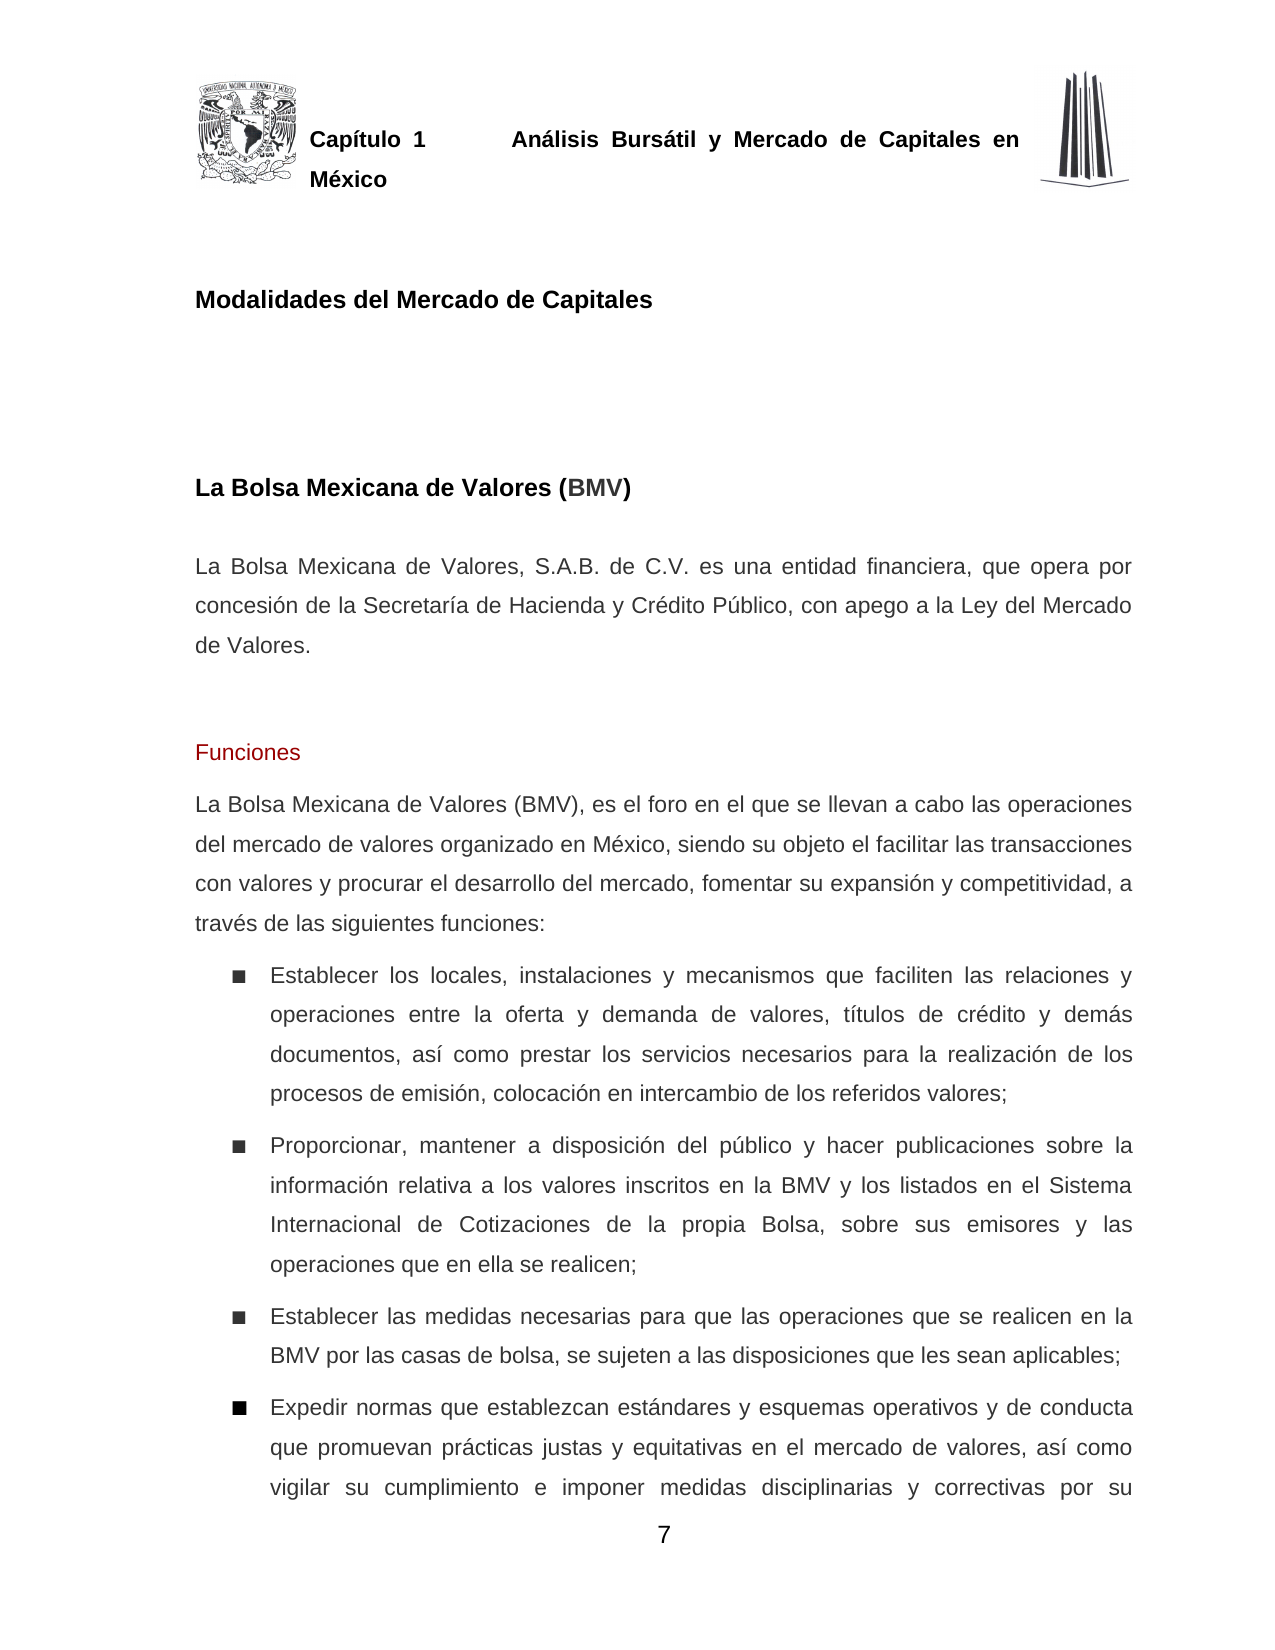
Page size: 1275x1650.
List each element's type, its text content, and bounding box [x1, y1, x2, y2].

list Expedir normas que establezcan estándares y esquemas operativos y de conducta que promuevan prácticas justas y equitativas en el mercado de valores, así como vigilar su cumplimiento e imponer medidas disciplinarias y correctivas por su [232, 1394, 1133, 1500]
list Establecer las medidas necesarias para que las operaciones que se realicen en la BMV por las casas de bolsa, se sujeten a las disposiciones que les sean aplicables; [232, 1303, 1133, 1368]
text Funciones [195, 739, 1133, 766]
subtitle La Bolsa Mexicana de Valores (BMV) [195, 473, 1133, 501]
list Proporcionar, mantener a disposición del público y hacer publicaciones sobre la información relativa a los valores inscritos en la BMV y los listados en el Sistema Internacional de Cotizaciones de la propia Bolsa, sobre sus emisores y las operaciones que en ella se realicen; [232, 1132, 1133, 1277]
text La Bolsa Mexicana de Valores (BMV), es el foro en el que se llevan a cabo las operaciones del mercado de valores organizado en México, siendo su objeto el facilitar las transacciones con valores y procurar el desarrollo del mercado, fomentar su expansión y competitividad, a través de las siguientes funciones: [195, 791, 1133, 936]
picture [1034, 65, 1136, 193]
text La Bolsa Mexicana de Valores, S.A.B. de C.V. es una entidad financiera, que opera por concesión de la Secretaría de Hacienda y Crédito Público, con apego a la Ley del Mercado de Valores. [195, 553, 1133, 658]
list Establecer los locales, instalaciones y mecanismos que faciliten las relaciones y operaciones entre la oferta y demanda de valores, títulos de crédito y demás documentos, así como prestar los servicios necesarios para la realización de los procesos de emisión, colocación en intercambio de los referidos valores; [232, 962, 1133, 1107]
subtitle Modalidades del Mercado de Capitales [195, 285, 1133, 314]
